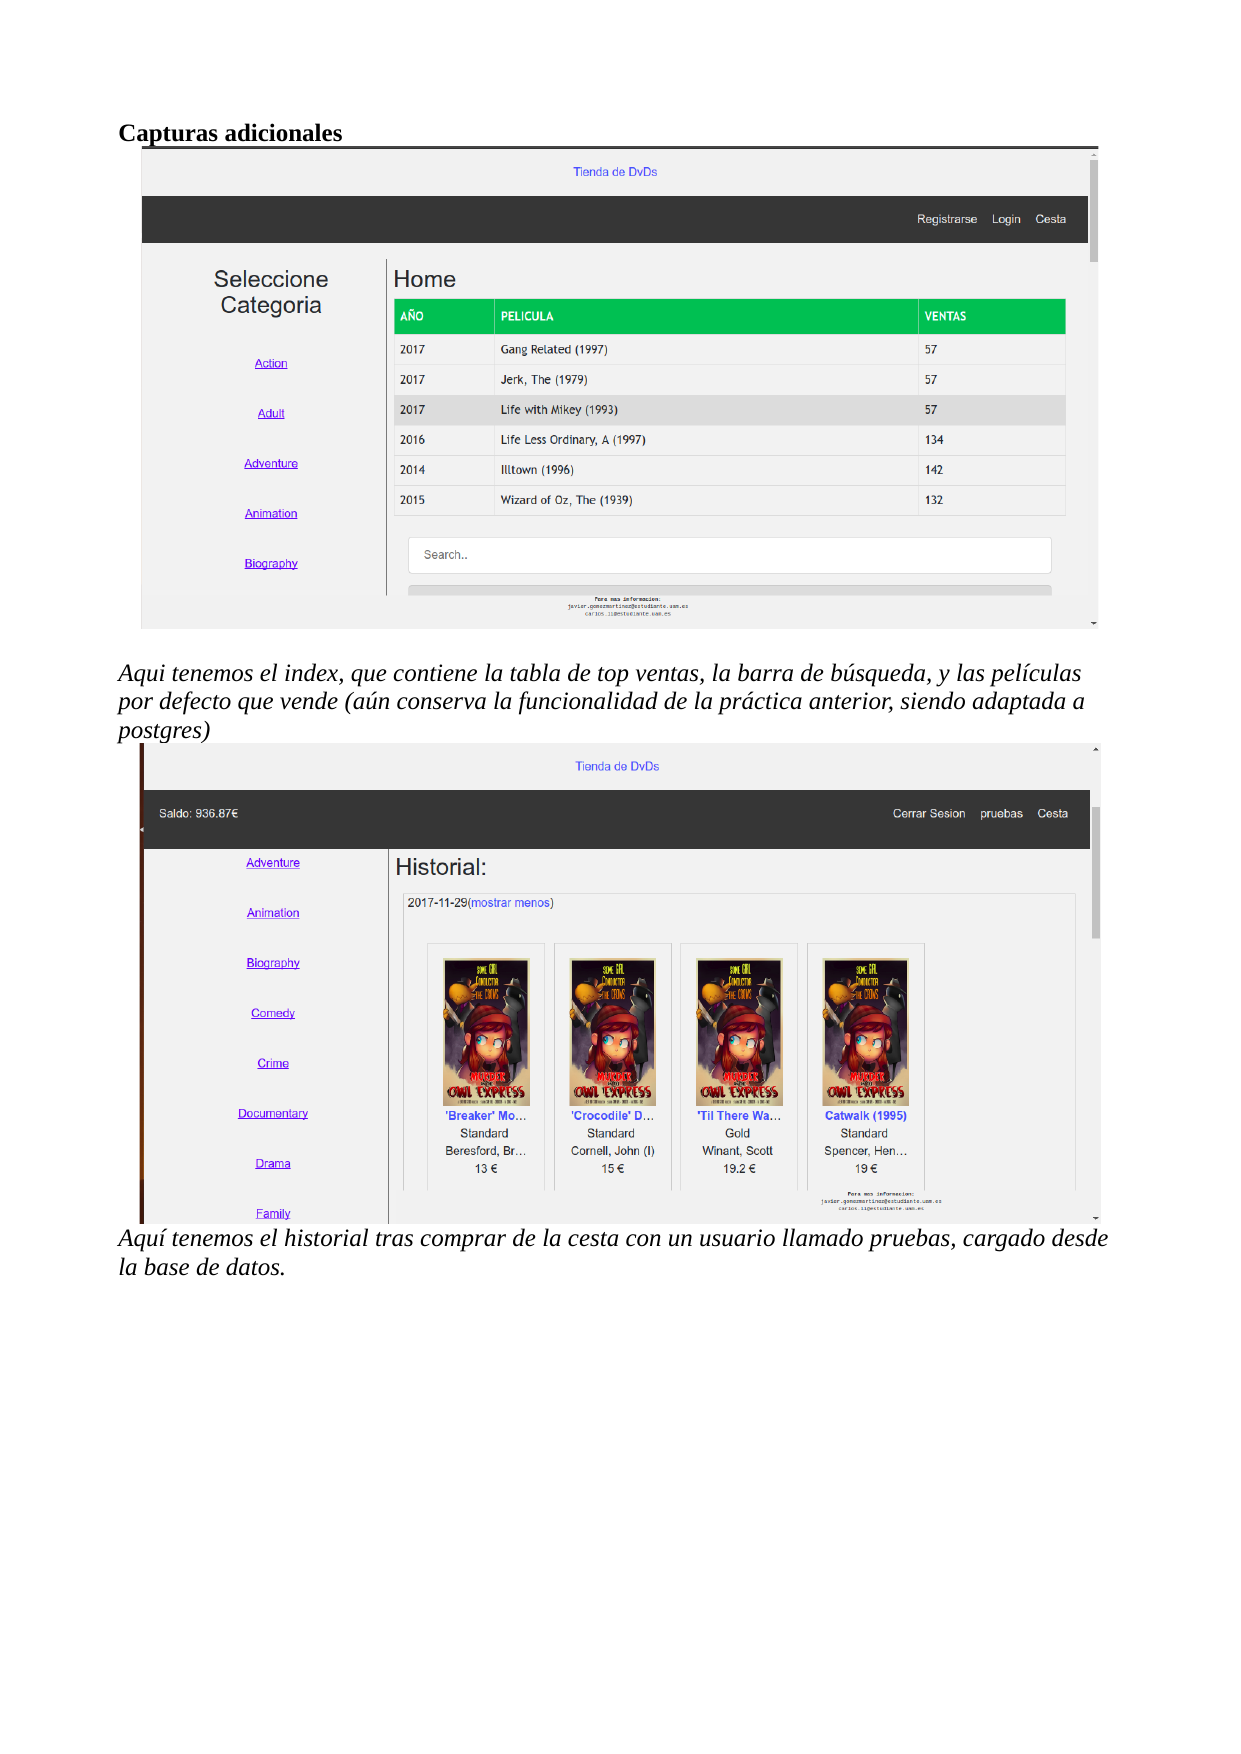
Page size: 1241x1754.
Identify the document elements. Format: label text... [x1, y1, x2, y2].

text Capturas adicionales [118, 118, 1122, 147]
picture [139, 743, 1101, 1224]
text Aquí tenemos el historial tras comprar de la cesta con un usuario llamado pruebas, cargado desde la base de datos. [118, 744, 1122, 1281]
picture [141, 146, 1099, 629]
text Aqui tenemos el index, que contiene la tabla de top ventas, la barra de búsqueda, y las películas por defecto que vende (aún conserva la funcionalidad de la práctica anterior, siendo adaptada a postgres) [118, 658, 1122, 744]
